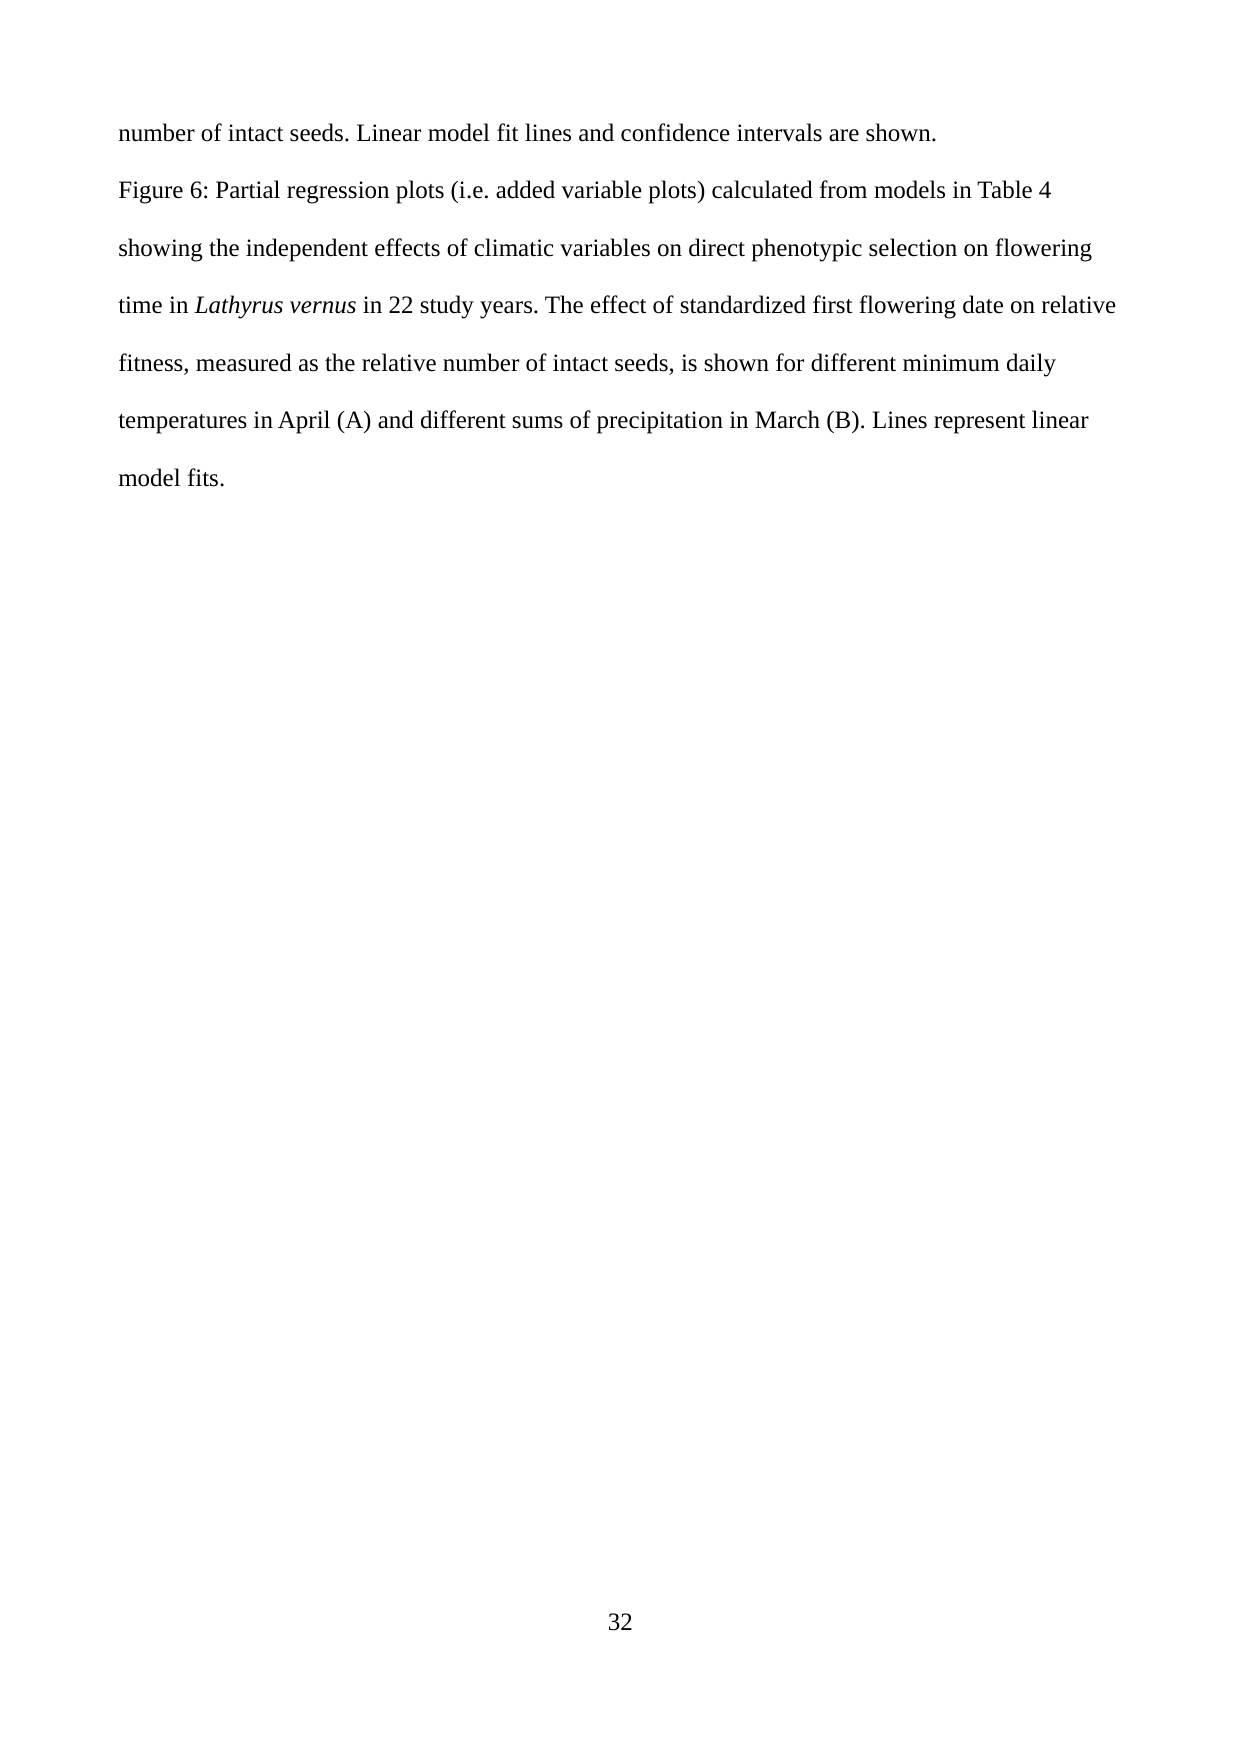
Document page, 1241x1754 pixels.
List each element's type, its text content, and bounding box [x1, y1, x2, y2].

text number of intact seeds. Linear model fit lines and confidence intervals are shown. [118, 118, 1122, 147]
text Figure 6: Partial regression plots (i.e. added variable plots) calculated from models in Table 4 showing the independent effects of climatic variables on direct phenotypic selection on flowering time in Lathyrus vernus in 22 study years. The effect of standardized first flowering date on relative fitness, measured as the relative number of intact seeds, is shown for different minimum daily temperatures in April (A) and different sums of precipitation in March (B). Lines represent linear model fits. [118, 176, 1122, 492]
